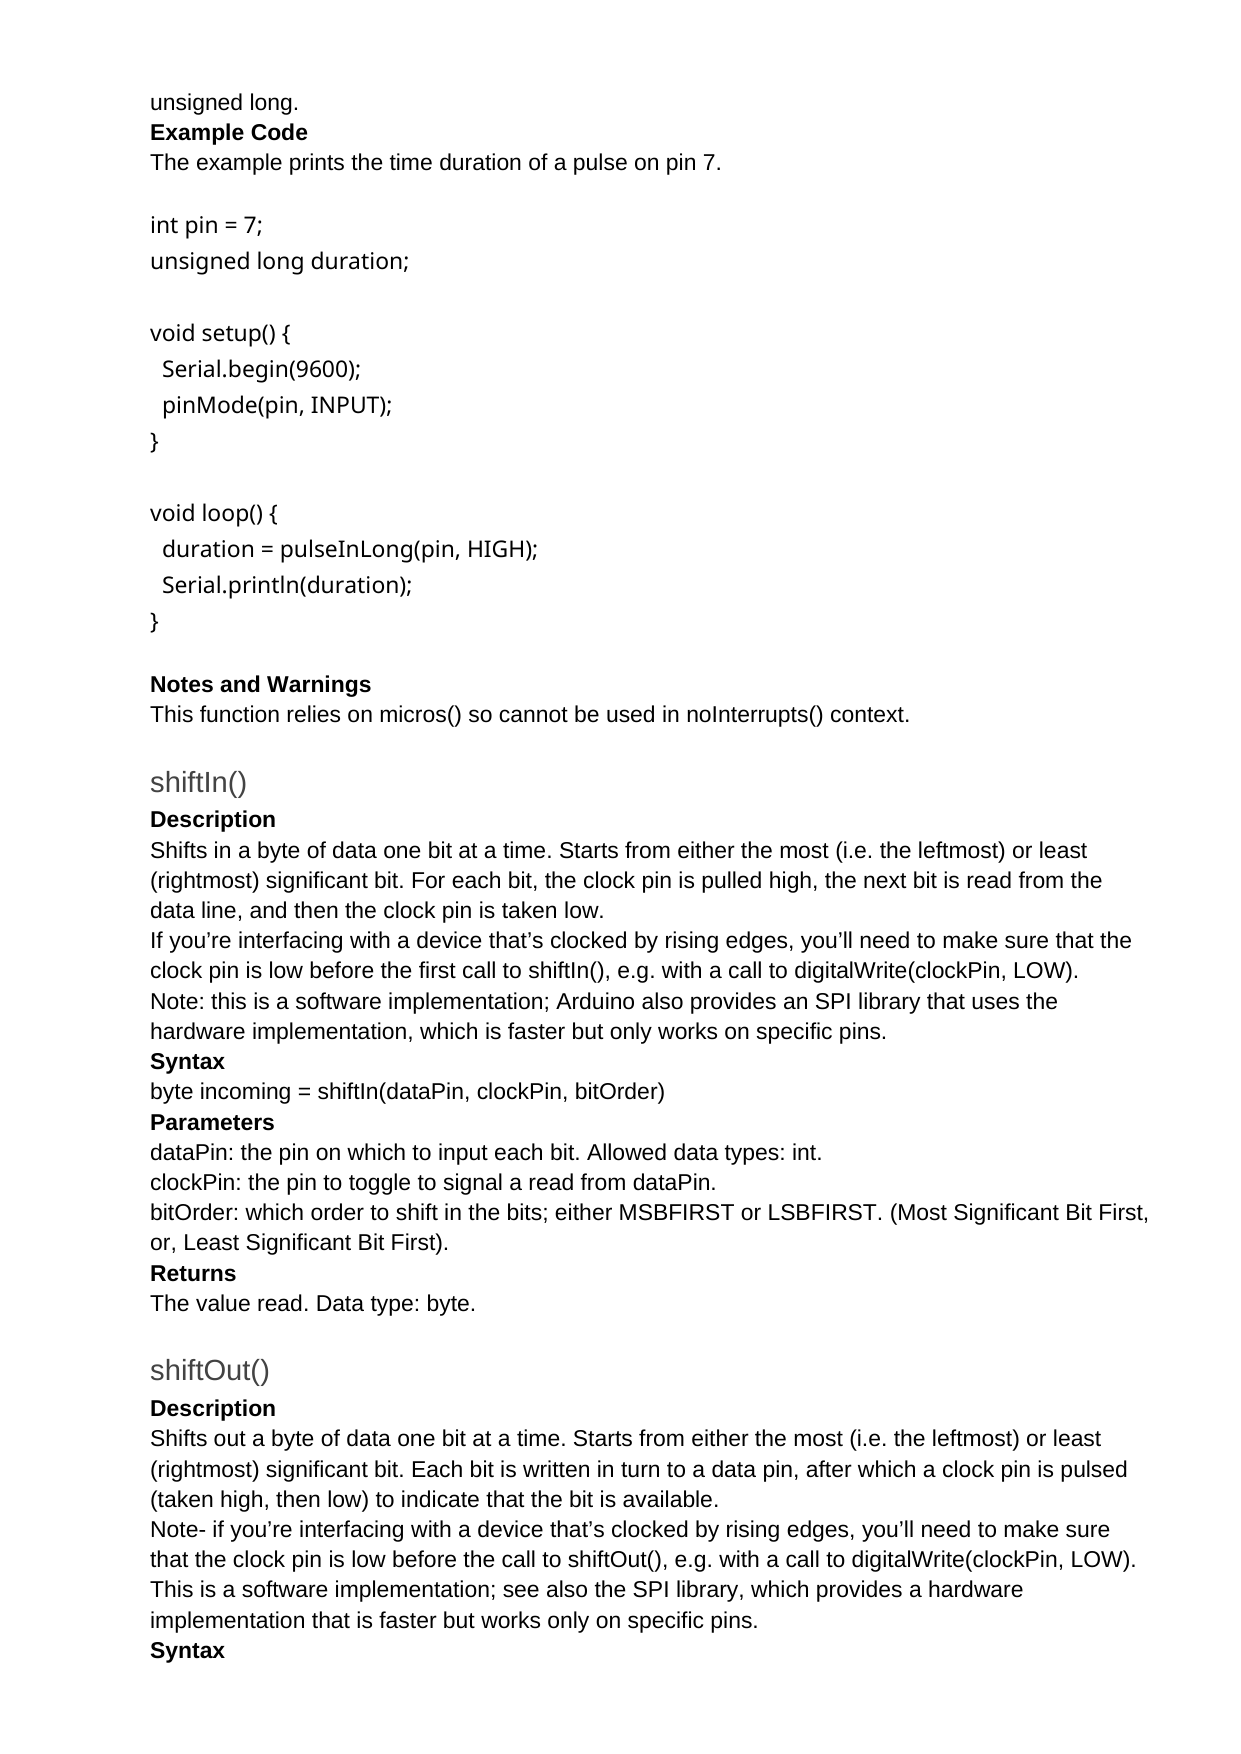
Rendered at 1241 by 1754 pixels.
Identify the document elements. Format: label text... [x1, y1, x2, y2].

text duration = pulseInLong(pin, HIGH); [150, 533, 1152, 564]
text Example Code [150, 119, 1152, 145]
text This is a software implementation; see also the SPI library, which provides a hardware implementation that is faster but works only on specific pins. [150, 1576, 1152, 1633]
text } [150, 425, 1152, 456]
text The example prints the time duration of a pulse on pin 7. [150, 149, 1152, 175]
text Description [150, 1395, 1152, 1422]
text byte incoming = shiftIn(dataPin, clockPin, bitOrder) [150, 1078, 1152, 1105]
text void setup() { [150, 317, 1152, 348]
text pinMode(pin, INPUT); [150, 389, 1152, 420]
text Serial.println(duration); [150, 569, 1152, 600]
text Syntax [150, 1048, 1152, 1074]
text unsigned long. [150, 88, 1152, 115]
text This function relies on micros() so cannot be used in noInterrupts() context. [150, 701, 1152, 727]
text void loop() { [150, 497, 1152, 528]
text Note- if you’re interfacing with a device that’s clocked by rising edges, you’ll need to make sure that the clock pin is low before the call to shiftOut(), e.g. with a call to digitalWrite(clockPin, LOW). [150, 1516, 1152, 1573]
subtitle shiftOut() [150, 1353, 1152, 1387]
text Shifts out a byte of data one bit at a time. Starts from either the most (i.e. the leftmost) or least (rightmost) significant bit. Each bit is written in turn to a data pin, after which a clock pin is pulsed (taken high, then low) to indicate that the bit is available. [150, 1425, 1152, 1512]
text int pin = 7; [150, 209, 1152, 241]
text Syntax [150, 1637, 1152, 1663]
subtitle shiftIn() [150, 764, 1152, 798]
text Serial.begin(9600); [150, 353, 1152, 384]
text Parameters [150, 1108, 1152, 1135]
text Description [150, 806, 1152, 833]
text Returns [150, 1259, 1152, 1286]
text The value read. Data type: byte. [150, 1290, 1152, 1316]
text Shifts in a byte of data one bit at a time. Starts from either the most (i.e. the leftmost) or least (rightmost) significant bit. For each bit, the clock pin is pulled high, the next bit is read from the data line, and then the clock pin is taken low. [150, 837, 1152, 923]
text If you’re interfacing with a device that’s clocked by rising edges, you’ll need to make sure that the clock pin is low before the first call to shiftIn(), e.g. with a call to digitalWrite(clockPin, LOW). [150, 927, 1152, 984]
text Note: this is a software implementation; Arduino also provides an SPI library that uses the hardware implementation, which is faster but only works on specific pins. [150, 988, 1152, 1044]
text clockPin: the pin to toggle to signal a read from dataPin. [150, 1169, 1152, 1195]
text dataPin: the pin on which to input each bit. Allowed data types: int. [150, 1139, 1152, 1165]
text } [150, 605, 1152, 636]
text unsigned long duration; [150, 245, 1152, 277]
text Notes and Warnings [150, 671, 1152, 697]
text bitOrder: which order to shift in the bits; either MSBFIRST or LSBFIRST. (Most Significant Bit First, or, Least Significant Bit First). [150, 1199, 1152, 1256]
